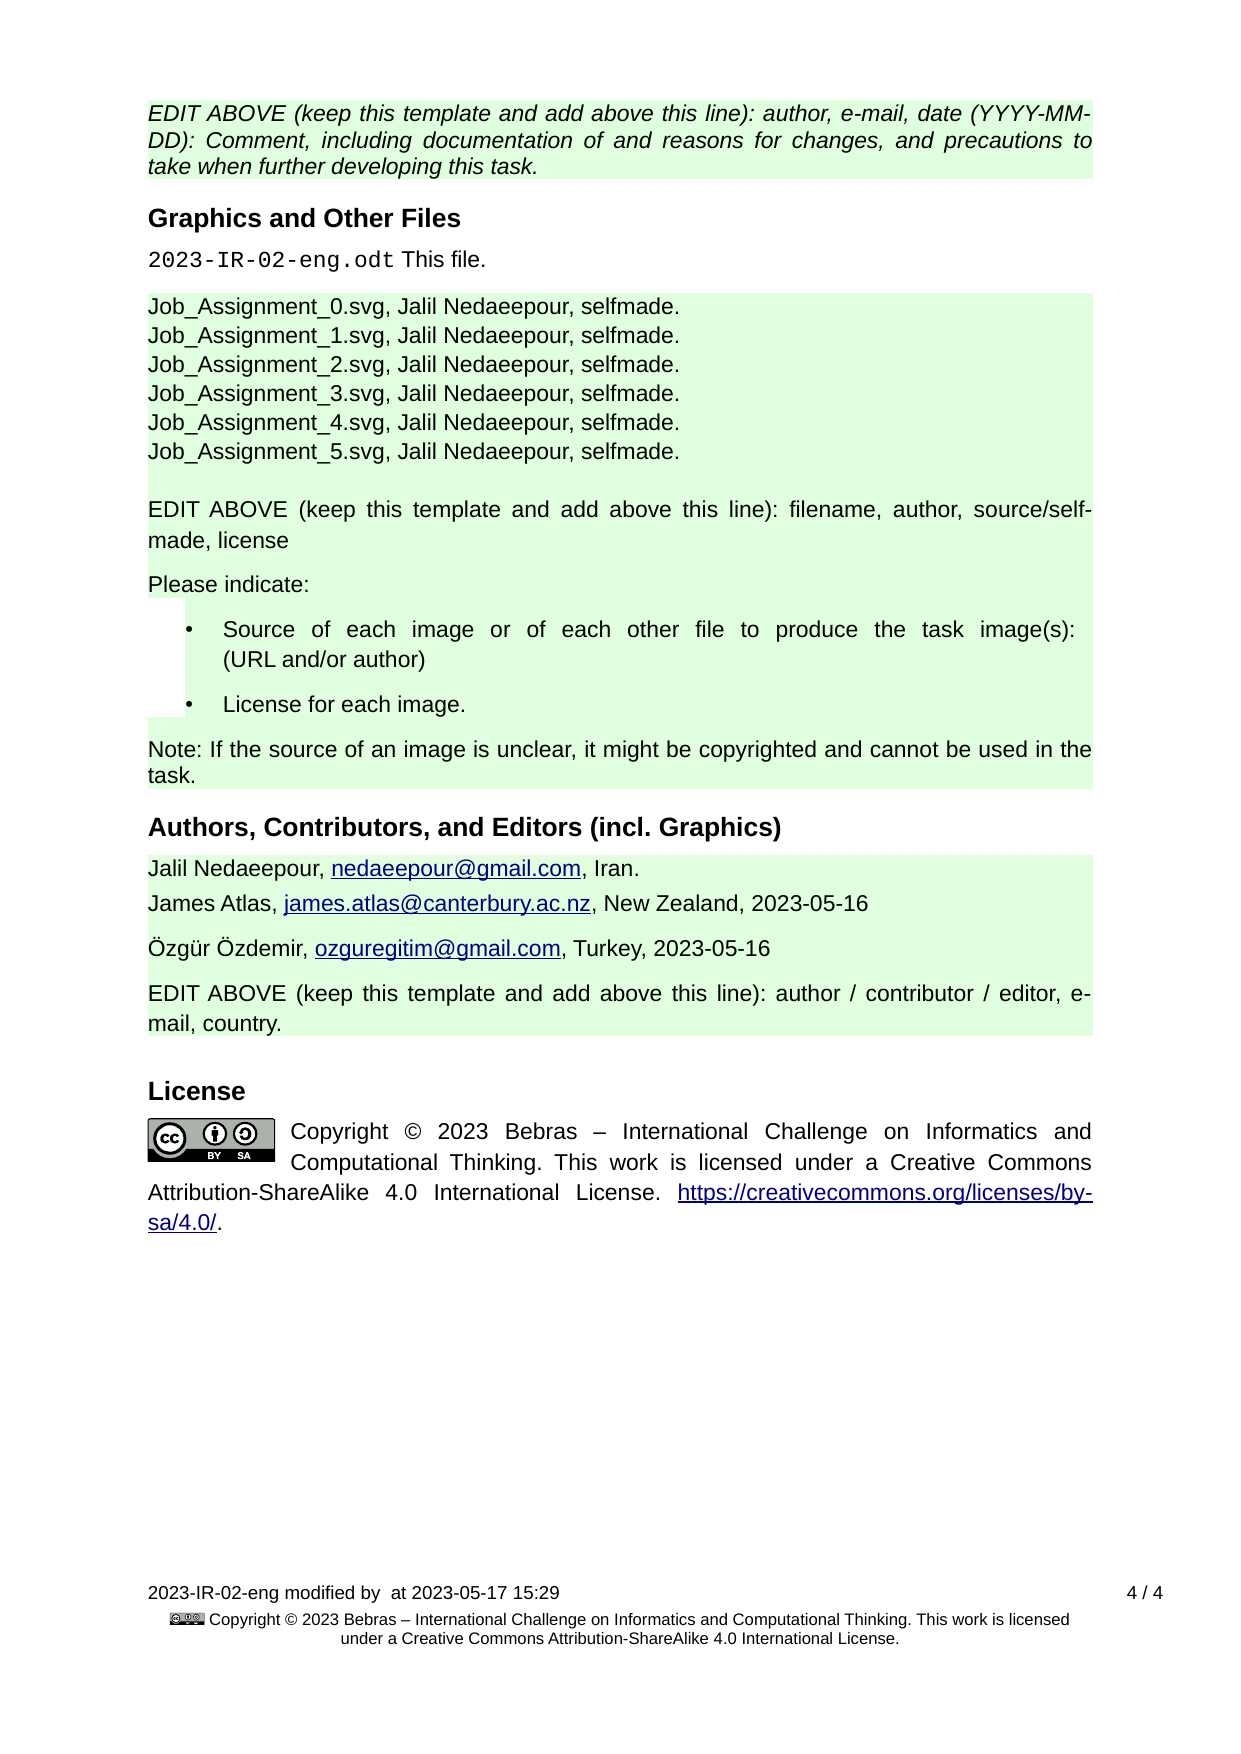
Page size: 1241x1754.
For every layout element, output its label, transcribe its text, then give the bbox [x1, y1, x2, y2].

text Copyright © 2023 Bebras – International Challenge on Informatics and Computational Thinking. This work is licensed under a Creative Commons Attribution-ShareAlike 4.0 International License. https://creativecommons.org/licenses/by-sa/4.0/. [148, 1118, 1093, 1235]
text 2023-IR-02-eng.odt This file. [148, 246, 1093, 274]
list License for each image. [185, 691, 1093, 717]
text James Atlas, james.atlas@canterbury.ac.nz, New Zealand, 2023-05-16 [148, 890, 1093, 916]
text Jalil Nedaeepour, nedaeepour@gmail.com, Iran. [148, 855, 1093, 881]
text Özgür Özdemir, ozguregitim@gmail.com, Turkey, 2023-05-16 [148, 935, 1093, 961]
subtitle Authors, Contributors, and Editors (incl. Graphics) [148, 812, 1093, 842]
text Job_Assignment_5.svg, Jalil Nedaeepour, selfmade. [148, 438, 1093, 464]
text Please indicate: [148, 571, 1093, 598]
text Job_Assignment_0.svg, Jalil Nedaeepour, selfmade. [148, 293, 1093, 319]
text EDIT ABOVE (keep this template and add above this line): filename, author, source/self-made, license [148, 496, 1093, 553]
text Job_Assignment_4.svg, Jalil Nedaeepour, selfmade. [148, 409, 1093, 436]
text EDIT ABOVE (keep this template and add above this line): author, e-mail, date (YYYY-MM-DD): Comment, including documentation of and reasons for changes, and precautions to take when further developing this task. [148, 100, 1093, 179]
text Note: If the source of an image is unclear, it might be copyrighted and cannot be used in the task. [148, 736, 1093, 789]
list Source of each image or of each other file to produce the task image(s): (URL and/or author) [185, 616, 1093, 673]
text Job_Assignment_1.svg, Jalil Nedaeepour, selfmade. [148, 322, 1093, 348]
text Job_Assignment_3.svg, Jalil Nedaeepour, selfmade. [148, 380, 1093, 406]
text Job_Assignment_2.svg, Jalil Nedaeepour, selfmade. [148, 351, 1093, 377]
subtitle License [148, 1075, 1093, 1106]
subtitle Graphics and Other Files [148, 203, 1093, 233]
text EDIT ABOVE (keep this template and add above this line): author / contributor / editor, e-mail, country. [148, 979, 1093, 1036]
